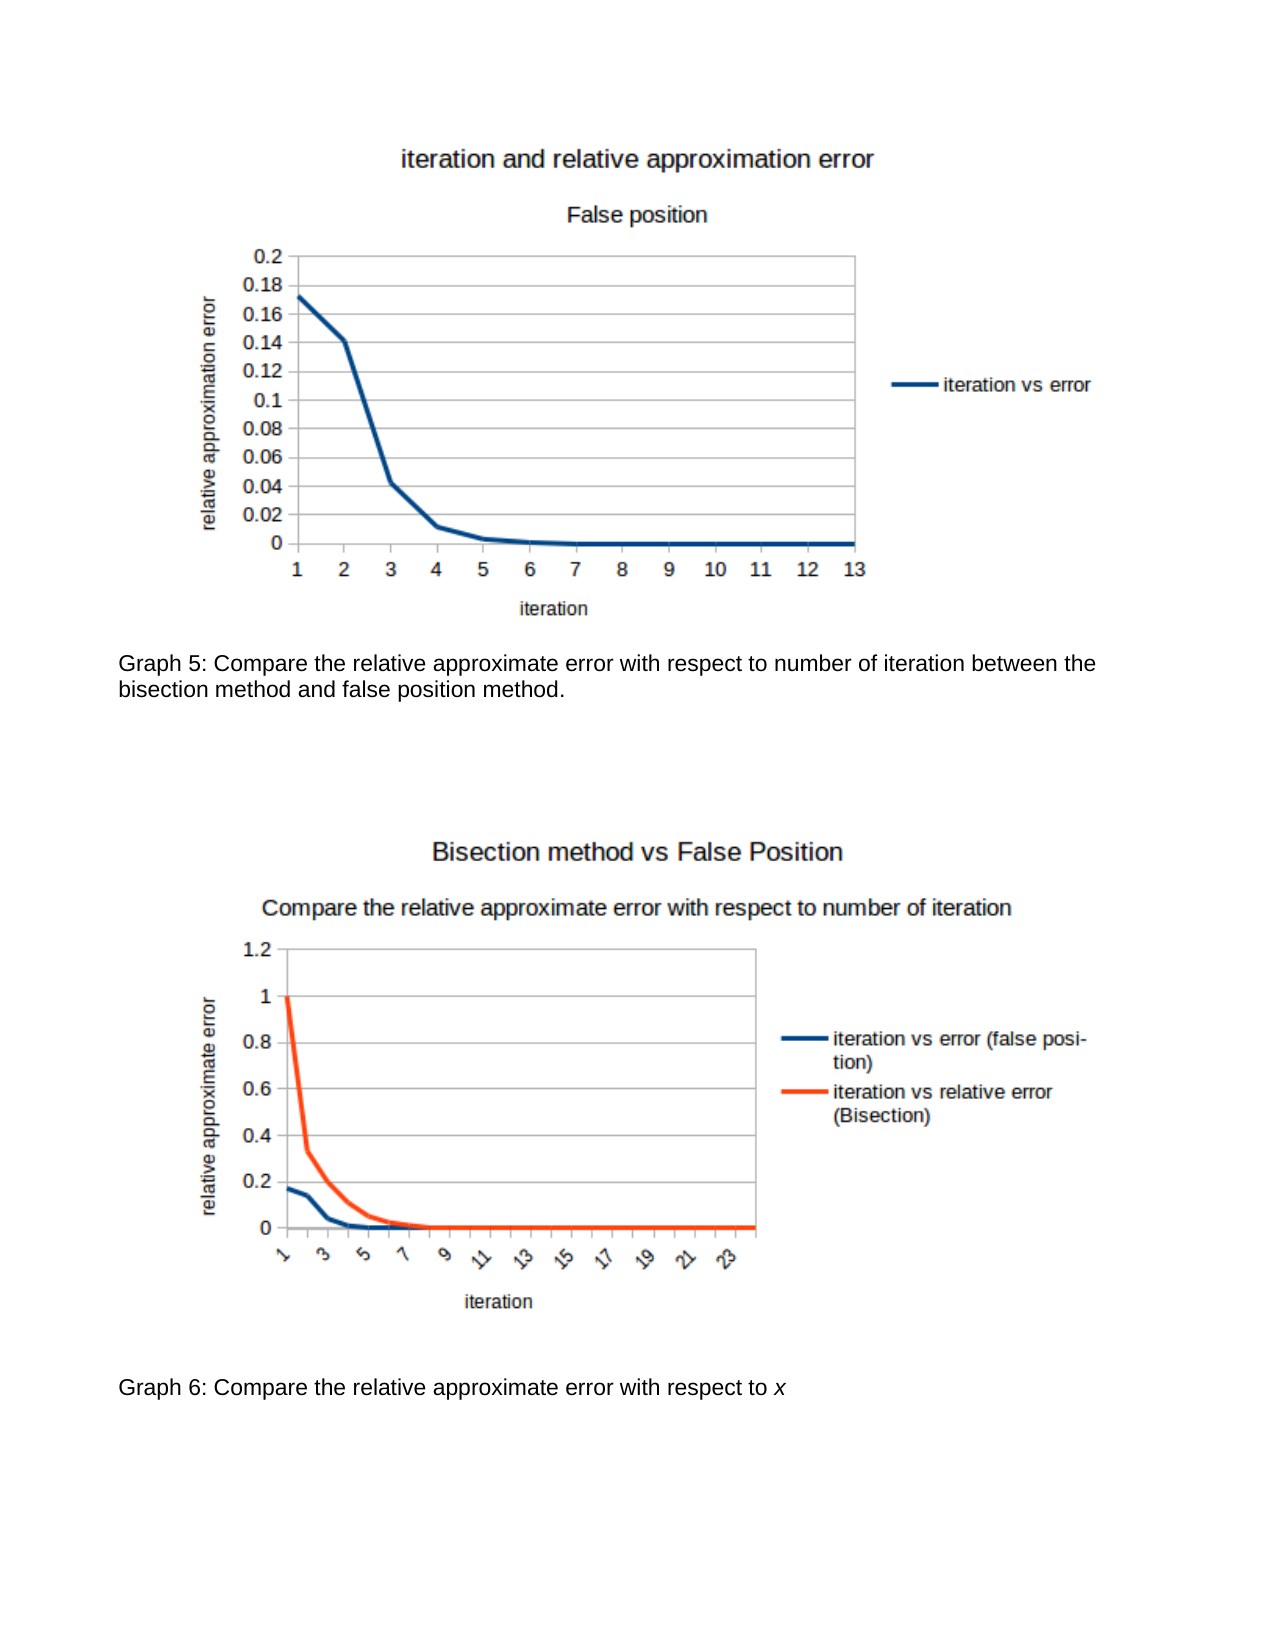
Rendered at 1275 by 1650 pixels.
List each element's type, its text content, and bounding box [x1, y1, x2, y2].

text Graph 6: Compare the relative approximate error with respect to x [118, 1374, 1157, 1401]
picture [165, 811, 1110, 1343]
picture [165, 118, 1110, 650]
text Graph 5: Compare the relative approximate error with respect to number of iteration between the bisection method and false position method. [118, 118, 1157, 703]
